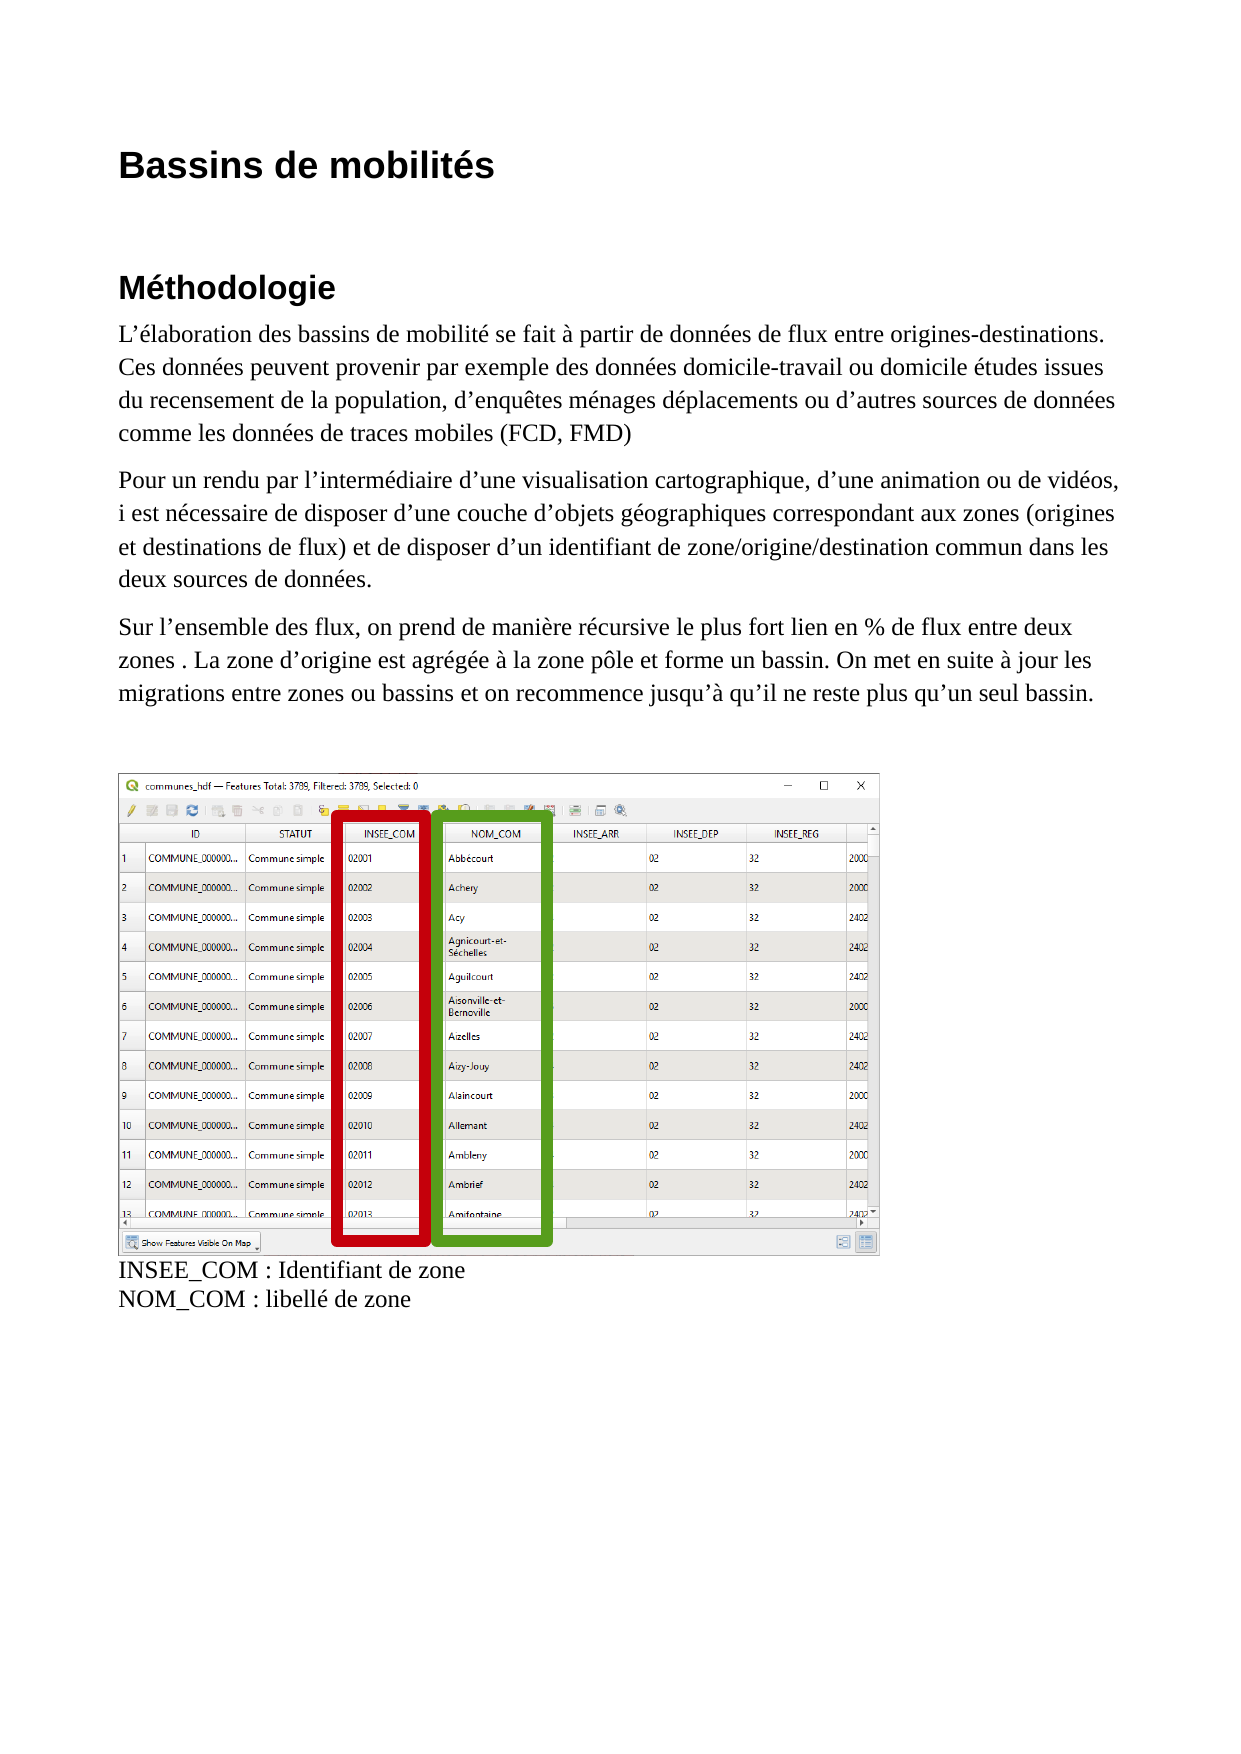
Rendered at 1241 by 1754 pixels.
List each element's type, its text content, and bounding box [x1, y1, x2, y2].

text Sur l’ensemble des flux, on prend de manière récursive le plus fort lien en % de flux entre deux zones . La zone d’origine est agrégée à la zone pôle et forme un bassin. On met en suite à jour les migrations entre zones ou bassins et on recommence jusqu’à qu’il ne reste plus qu’un seul bassin. [118, 612, 1122, 707]
text Pour un rendu par l’intermédiaire d’une visualisation cartographique, d’une animation ou de vidéos, i est nécessaire de disposer d’une couche d’objets géographiques correspondant aux zones (origines et destinations de flux) et de disposer d’un identifiant de zone/origine/destination commun dans les deux sources de données. [118, 466, 1122, 593]
picture [118, 773, 880, 1256]
subtitle Méthodologie [118, 268, 1122, 306]
text L’élaboration des bassins de mobilité se fait à partir de données de flux entre origines-destinations. Ces données peuvent provenir par exemple des données domicile-travail ou domicile études issues du recensement de la population, d’enquêtes ménages déplacements ou d’autres sources de données comme les données de traces mobiles (FCD, FMD) [118, 319, 1122, 447]
text INSEE_COM : Identifiant de zone [118, 1255, 1122, 1284]
subtitle Bassins de mobilités [118, 143, 1122, 187]
text NOM_COM : libellé de zone [118, 1284, 1122, 1313]
